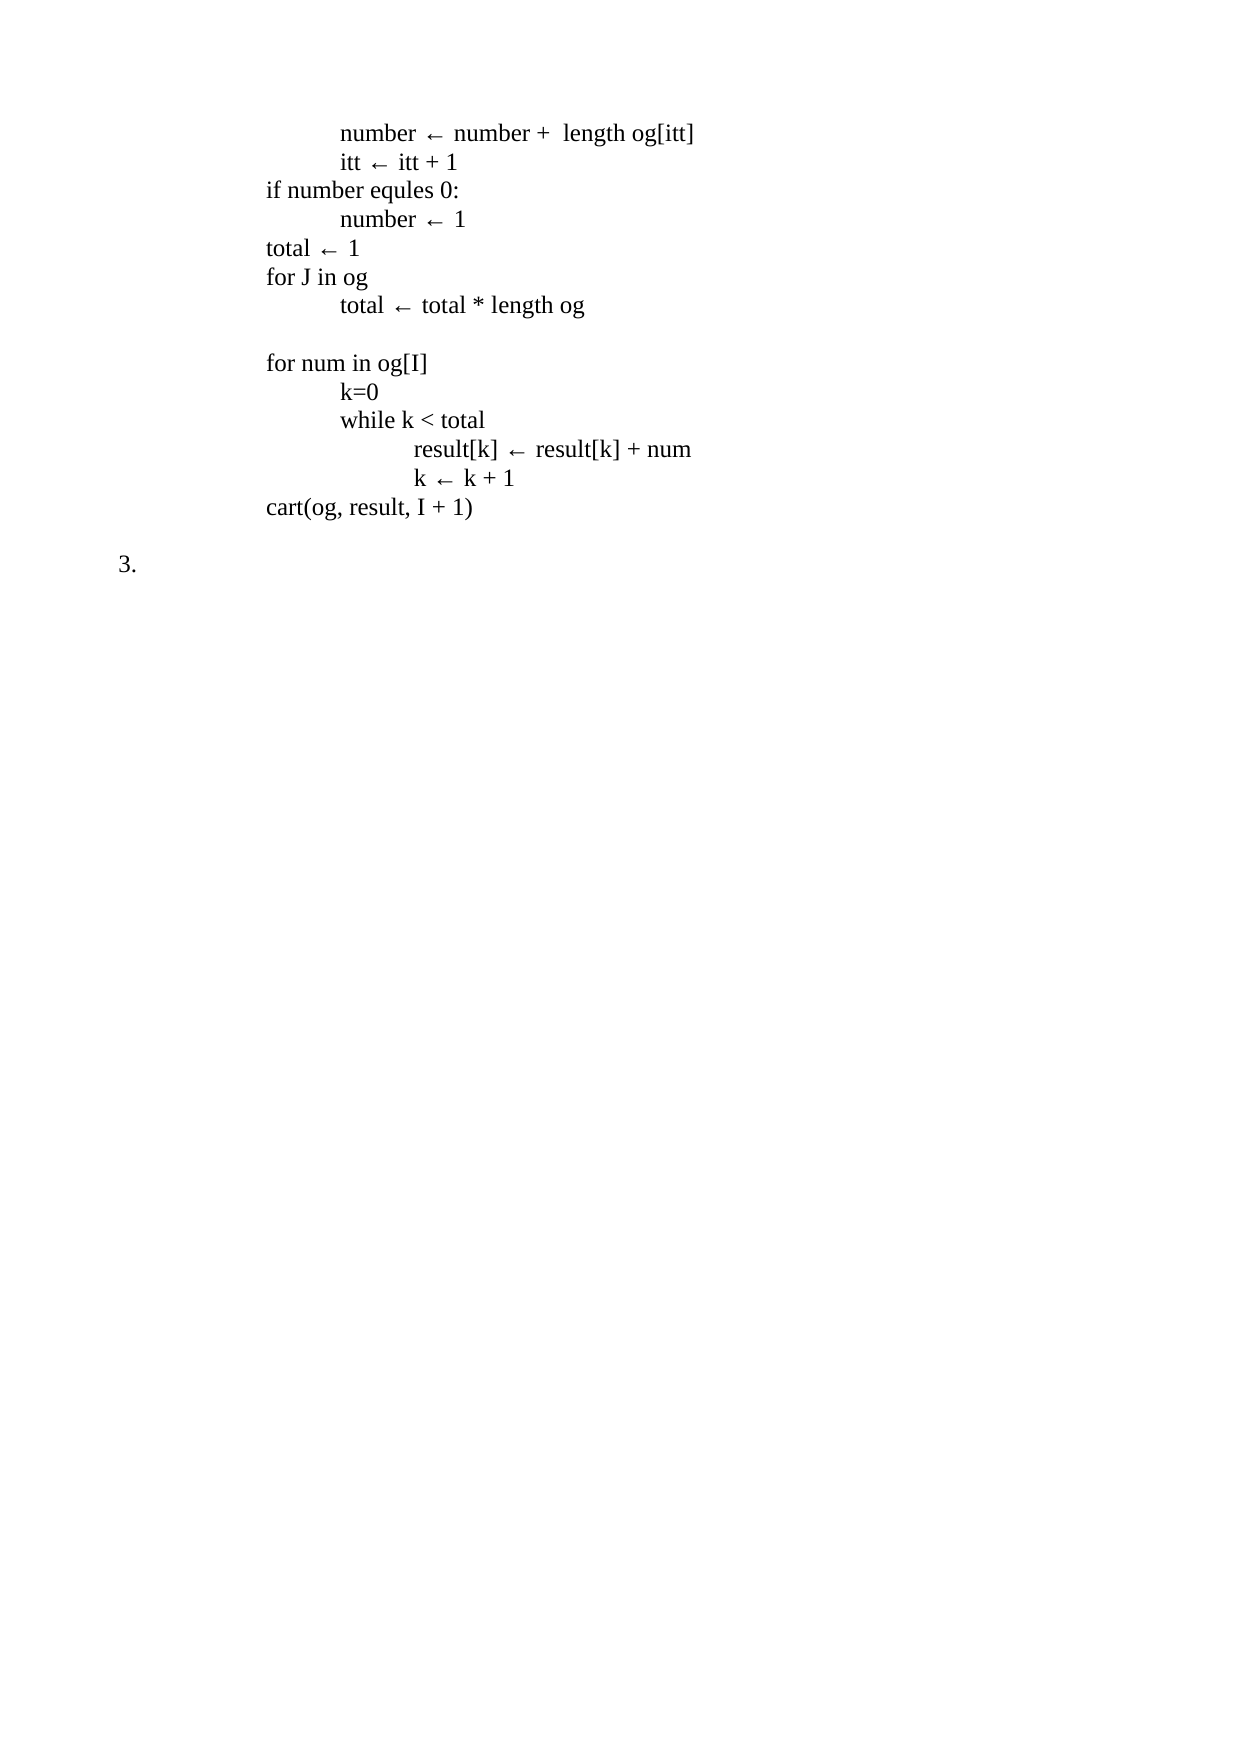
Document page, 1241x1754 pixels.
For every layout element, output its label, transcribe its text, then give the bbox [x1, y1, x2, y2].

text number ← number + length og[itt] [118, 118, 1122, 147]
text for J in og [118, 262, 1122, 291]
text k ← k + 1 [118, 463, 1122, 492]
text if number equles 0: [118, 176, 1122, 204]
text k=0 [118, 377, 1122, 406]
text while k < total [118, 406, 1122, 434]
text cart(og, result, I + 1) [118, 492, 1122, 521]
text total ← 1 [118, 233, 1122, 262]
text 3. [118, 549, 1122, 578]
text number ← 1 [118, 204, 1122, 233]
text total ← total * length og [118, 291, 1122, 319]
text for num in og[I] [118, 348, 1122, 377]
text itt ← itt + 1 [118, 147, 1122, 176]
text result[k] ← result[k] + num [118, 434, 1122, 463]
